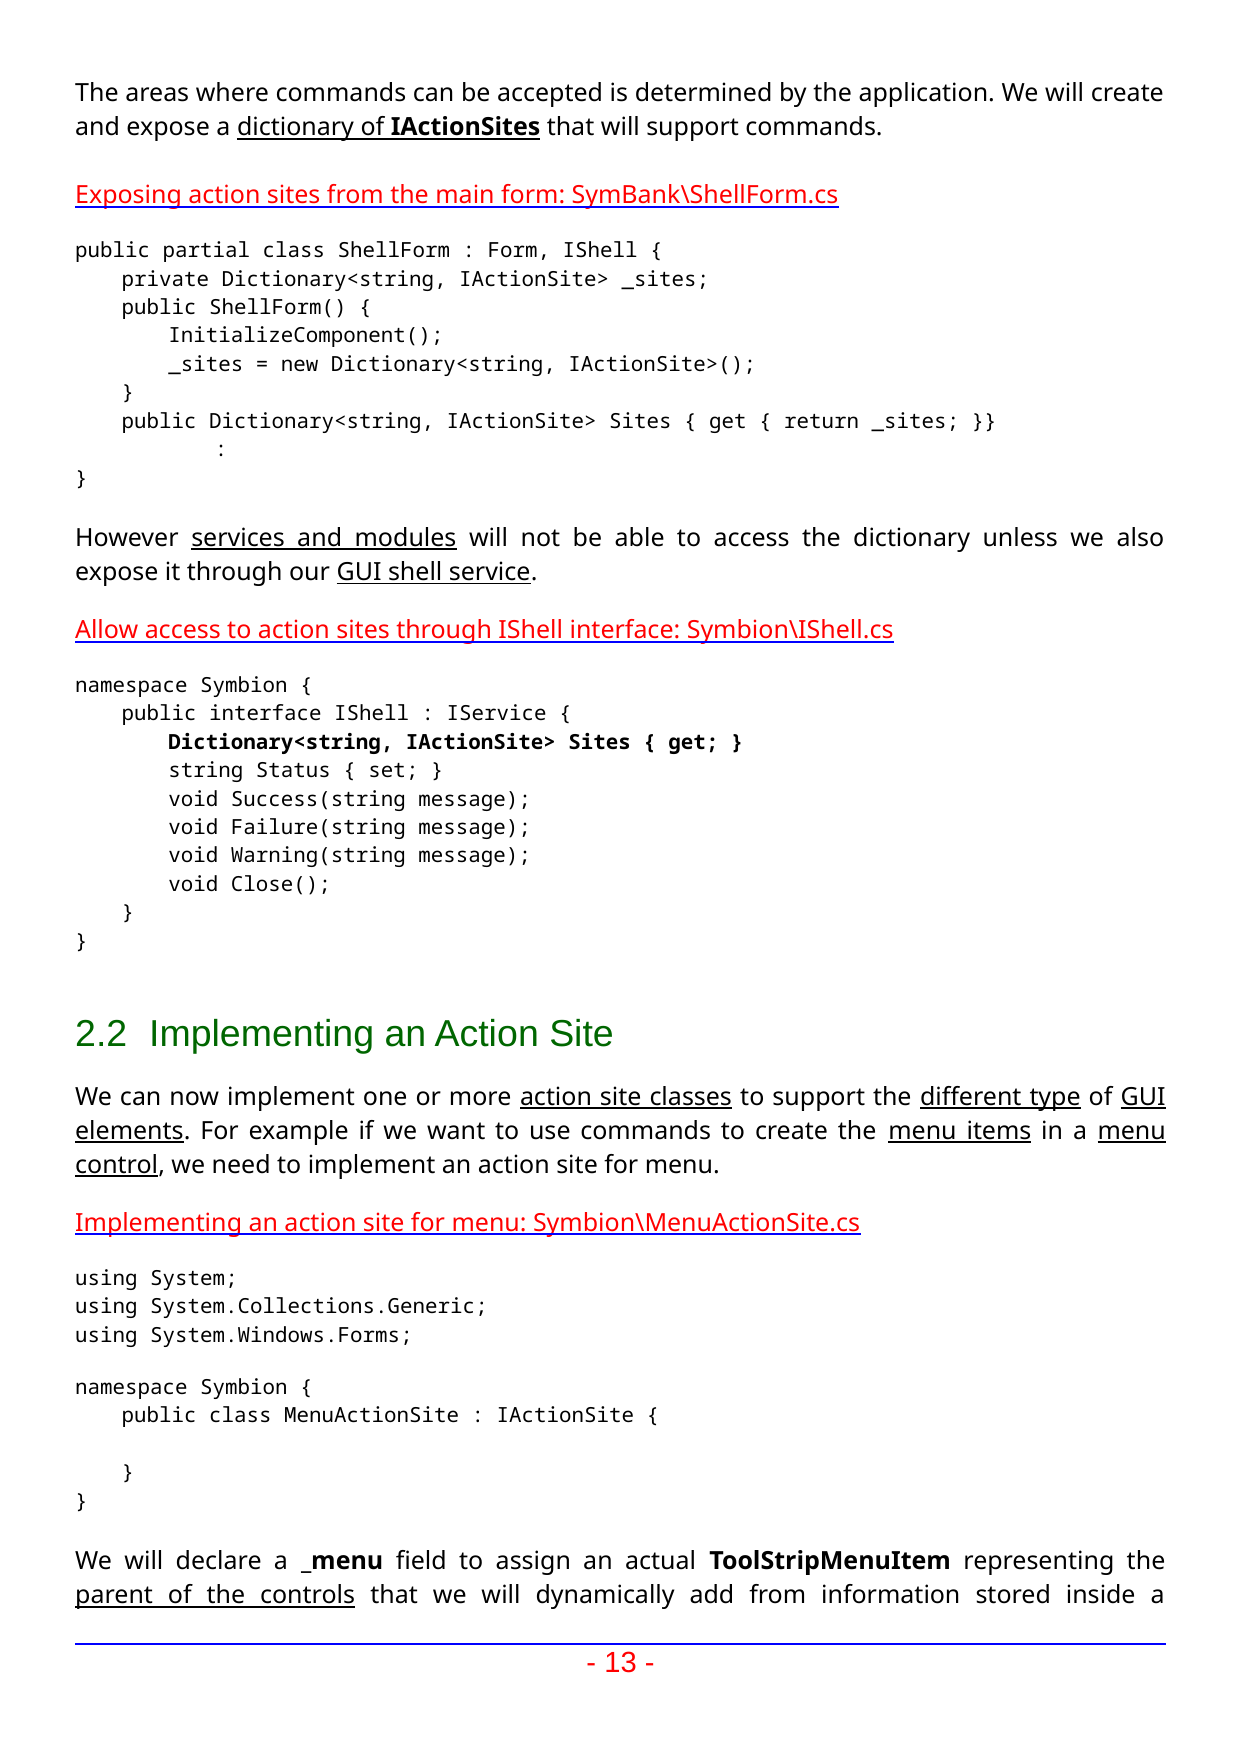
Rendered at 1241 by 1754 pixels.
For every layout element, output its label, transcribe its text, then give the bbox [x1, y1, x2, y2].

text public partial class ShellForm : Form, IShell { [75, 235, 1166, 264]
text using System.Windows.Forms; [75, 1320, 1166, 1348]
text Exposing action sites from the main form: SymBank\ShellForm.cs [75, 177, 1166, 211]
text InitializeComponent(); [75, 321, 1166, 349]
text } [75, 463, 1166, 491]
text However services and modules will not be able to access the dictionary unless we also expose it through our GUI shell service. [75, 520, 1166, 588]
text 2.2 Implementing an Action Site [75, 1011, 1166, 1054]
text string Status { set; } [75, 755, 1166, 784]
text We will declare a _menu field to assign an actual ToolStripMenuItem representing the parent of the controls that we will dynamically add from information stored inside a [75, 1543, 1166, 1611]
text The areas where commands can be accepted is determined by the application. We will create and expose a dictionary of IActionSites that will support commands. [75, 75, 1166, 143]
text void Success(string message); [75, 784, 1166, 812]
text using System.Collections.Generic; [75, 1291, 1166, 1320]
text _sites = new Dictionary<string, IActionSite>(); [75, 349, 1166, 377]
text void Failure(string message); [75, 812, 1166, 841]
text Implementing an action site for menu: Symbion\MenuActionSite.cs [75, 1205, 1166, 1239]
text We can now implement one or more action site classes to support the different type of GUI elements. For example if we want to use commands to create the menu items in a menu control, we need to implement an action site for menu. [75, 1078, 1166, 1181]
text : [75, 434, 1166, 463]
text void Close(); [75, 869, 1166, 897]
text } [75, 1457, 1166, 1486]
text using System; [75, 1263, 1166, 1291]
text } [75, 1486, 1166, 1514]
text namespace Symbion { [75, 670, 1166, 698]
text } [75, 377, 1166, 406]
text namespace Symbion { [75, 1372, 1166, 1401]
text void Warning(string message); [75, 841, 1166, 869]
text public interface IShell : IService { [75, 698, 1166, 727]
text } [75, 897, 1166, 926]
text public class MenuActionSite : IActionSite { [75, 1401, 1166, 1429]
text public Dictionary<string, IActionSite> Sites { get { return _sites; }} [75, 406, 1166, 434]
text private Dictionary<string, IActionSite> _sites; [75, 264, 1166, 292]
text } [75, 926, 1166, 954]
text public ShellForm() { [75, 292, 1166, 321]
text Dictionary<string, IActionSite> Sites { get; } [75, 727, 1166, 755]
text Allow access to action sites through IShell interface: Symbion\IShell.cs [75, 612, 1166, 646]
